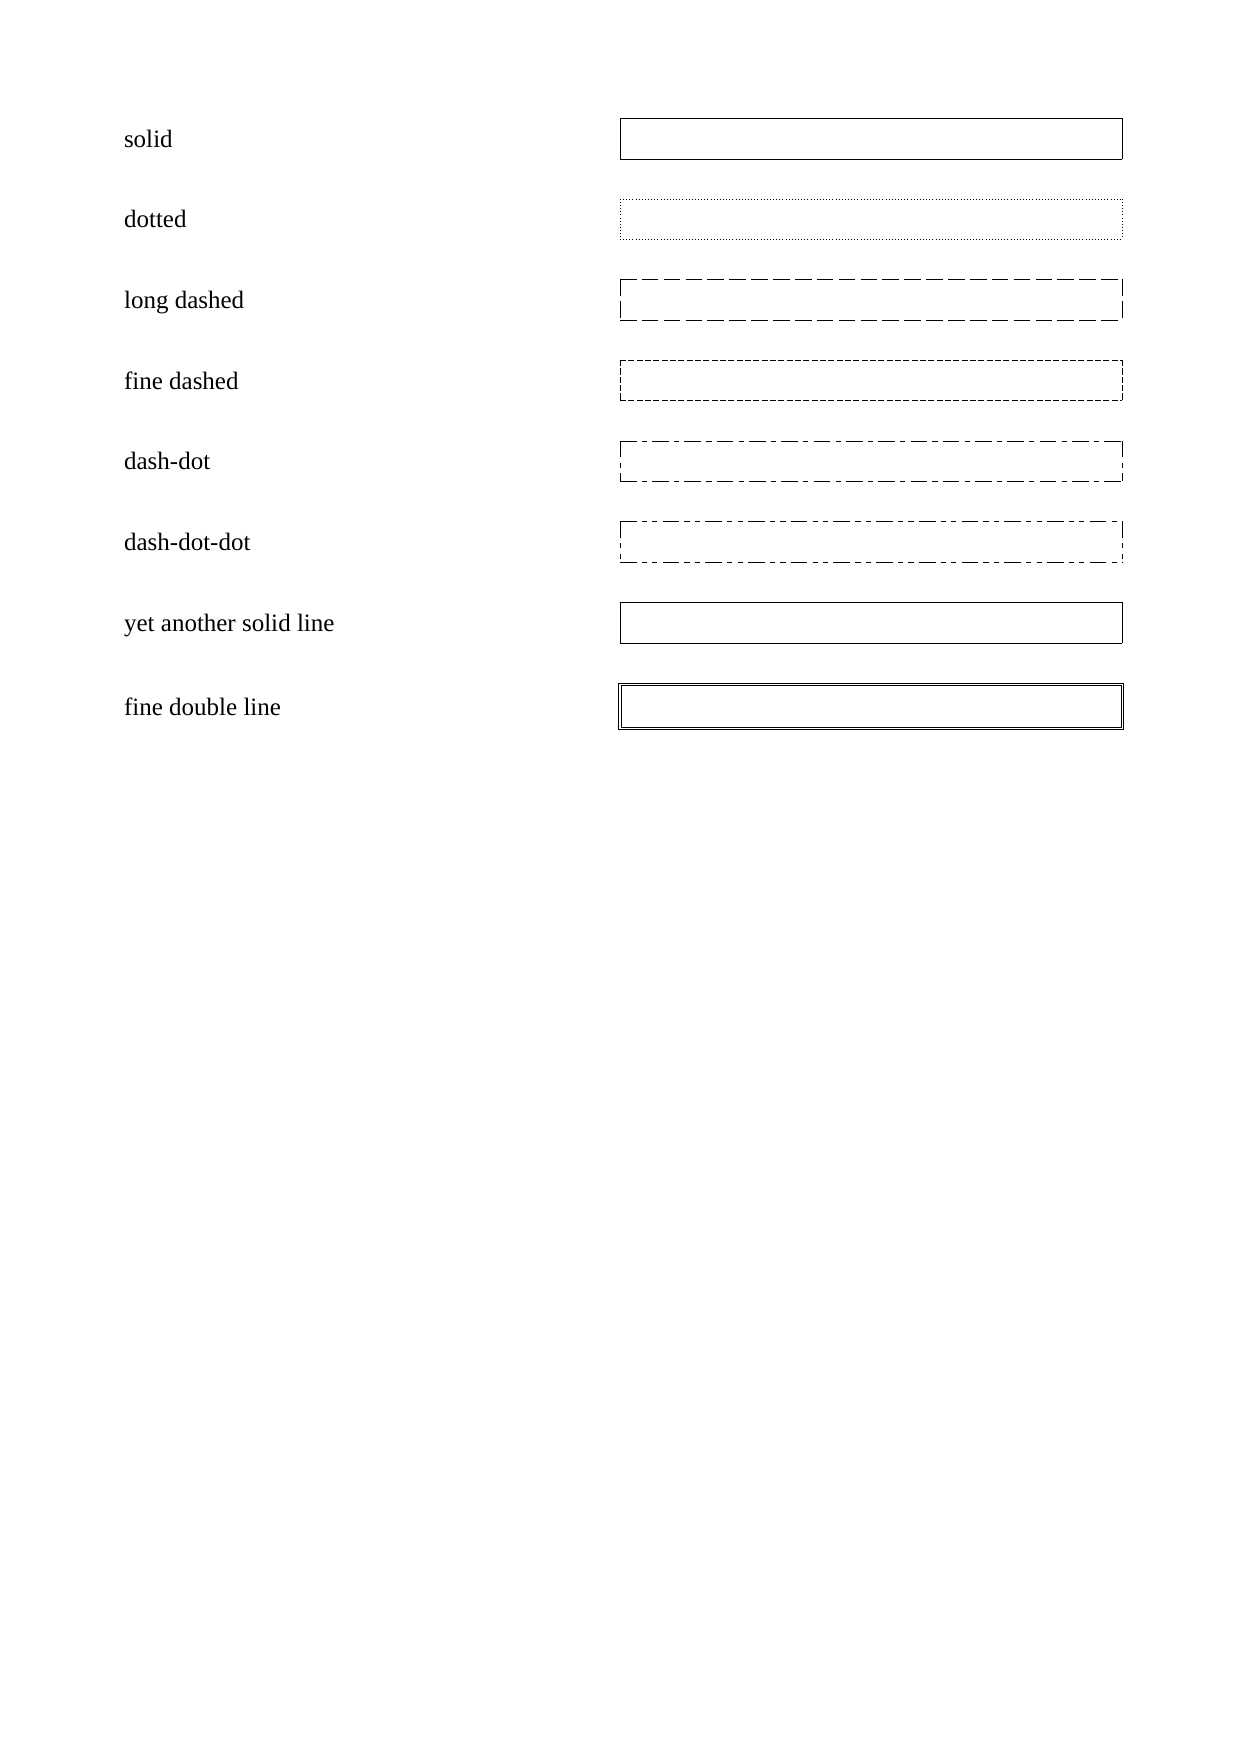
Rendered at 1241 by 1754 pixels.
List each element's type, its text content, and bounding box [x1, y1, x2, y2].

table_cell fine dashed [118, 360, 620, 400]
table_cell [620, 279, 1122, 320]
table_cell [118, 400, 620, 441]
table_cell [620, 360, 1122, 400]
table_cell [620, 320, 1122, 360]
table_cell [118, 727, 620, 770]
table_cell dash-dot [118, 441, 620, 481]
table_cell [620, 160, 1122, 199]
table_cell [622, 686, 1121, 727]
table_cell dash-dot-dot [118, 521, 620, 562]
table_cell [118, 320, 620, 360]
table_cell long dashed [118, 279, 620, 320]
table_cell [118, 562, 620, 602]
table_cell [620, 562, 1122, 602]
table_cell [620, 400, 1122, 441]
table_cell [118, 239, 620, 279]
table_cell yet another solid line [118, 602, 620, 642]
table_cell [620, 441, 1122, 481]
table_header [621, 119, 1122, 158]
table_cell [118, 159, 620, 199]
table_cell [620, 644, 1122, 683]
table_cell [621, 603, 1122, 642]
table_cell fine double line [118, 683, 618, 727]
table_cell [620, 199, 1122, 239]
table_cell [118, 643, 620, 683]
table_cell [620, 481, 1122, 521]
table_cell [620, 730, 1122, 770]
table_cell [620, 521, 1122, 562]
table_cell [118, 481, 620, 521]
table_header solid [118, 118, 620, 158]
table_cell dotted [118, 199, 620, 239]
table_cell [620, 239, 1122, 279]
